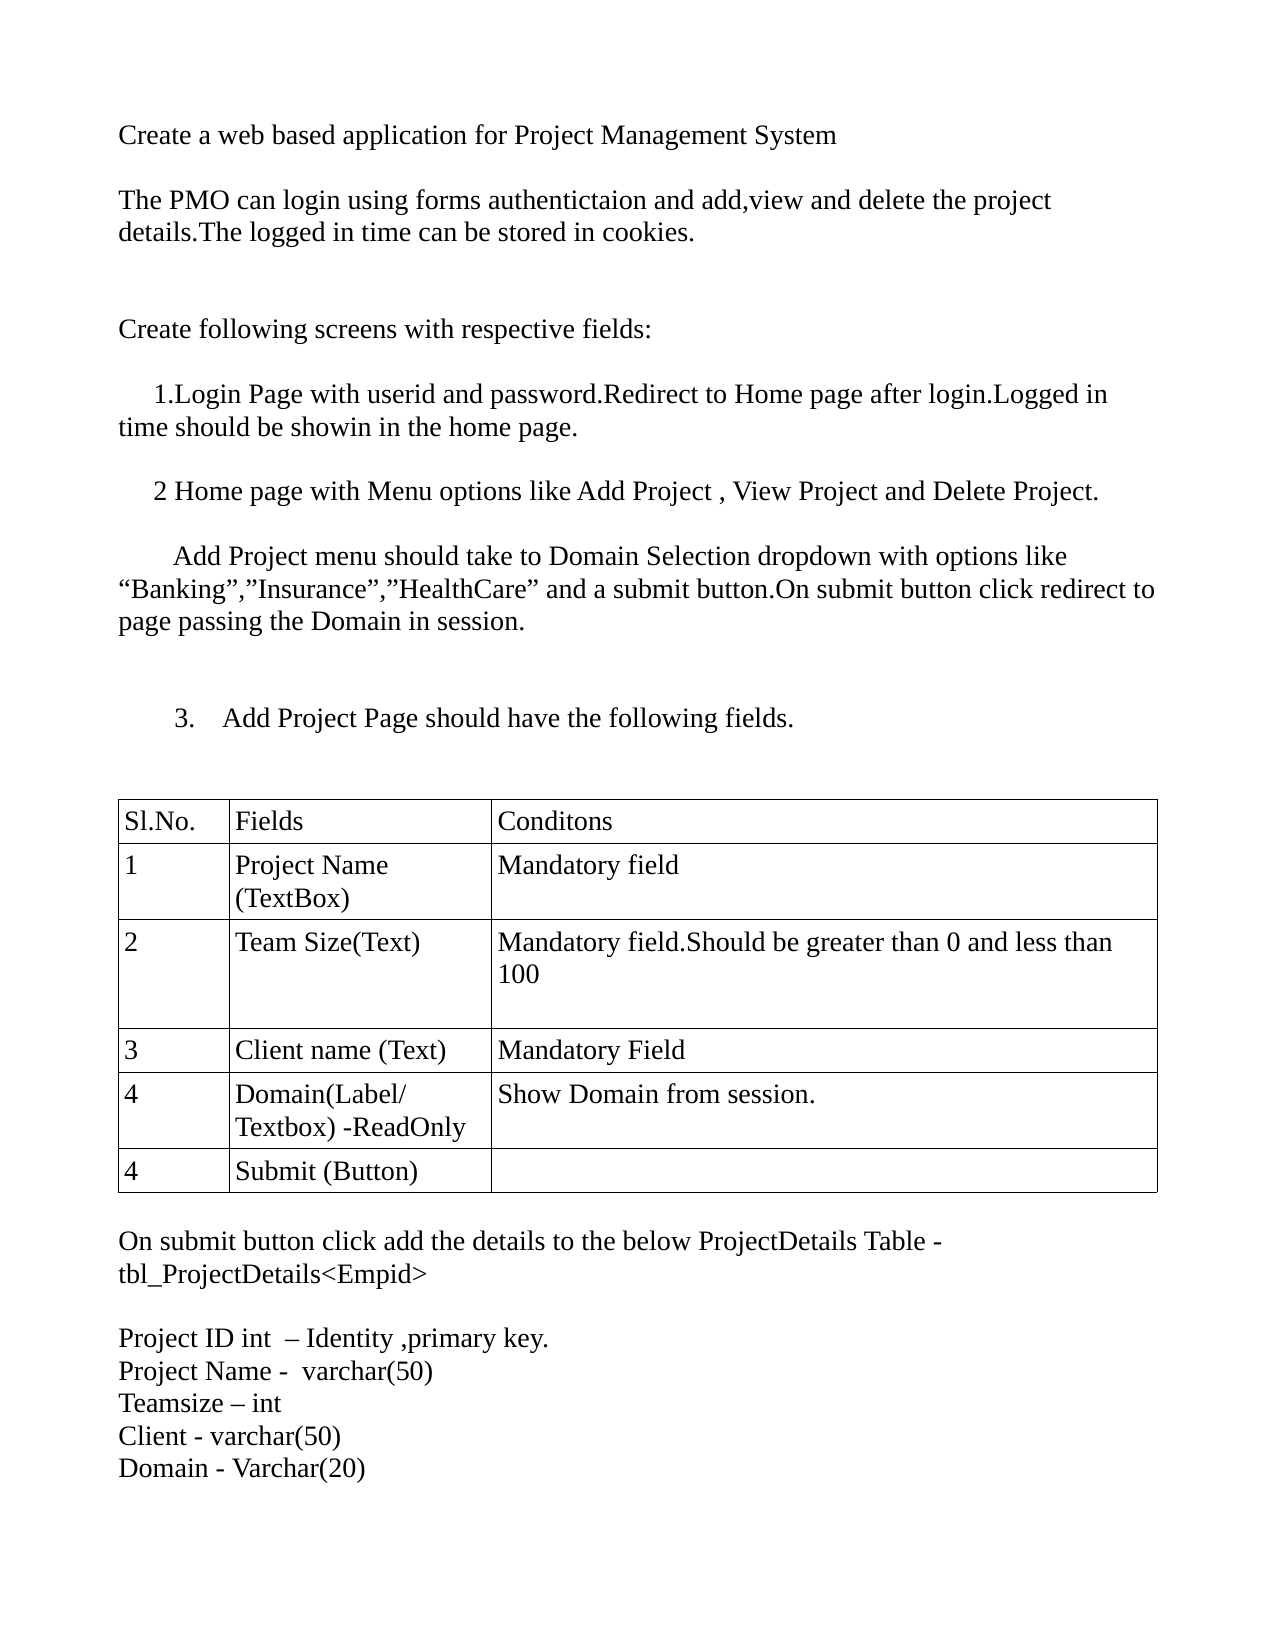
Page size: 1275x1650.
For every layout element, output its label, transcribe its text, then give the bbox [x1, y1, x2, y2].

table_header Team Size(Text) [230, 920, 491, 1028]
text Client - varchar(50) [118, 1419, 1157, 1451]
text Teamsize – int [118, 1386, 1157, 1419]
text Project Name - varchar(50) [118, 1354, 1157, 1386]
text 3. Add Project Page should have the following fields. [118, 701, 1157, 734]
text Add Project menu should take to Domain Selection dropdown with options like “Banking”,”Insurance”,”HealthCare” and a submit button.On submit button click redirect to page passing the Domain in session. [118, 539, 1157, 636]
table_cell Client name (Text) [230, 1029, 491, 1072]
text 2 Home page with Menu options like Add Project , View Project and Delete Project. [118, 474, 1157, 507]
table_cell 4 [119, 1149, 229, 1192]
text On submit button click add the details to the below ProjectDetails Table - tbl_ProjectDetails<Empid> [118, 1224, 1157, 1289]
text Project ID int – Identity ,primary key. [118, 1322, 1157, 1354]
text Domain - Varchar(20) [118, 1451, 1157, 1483]
table_header 2 [119, 920, 229, 1028]
table_cell Mandatory Field [492, 1029, 1157, 1072]
table_cell Show Domain from session. [492, 1073, 1157, 1148]
table_cell Submit (Button) [230, 1149, 491, 1192]
table_cell Domain(Label/Textbox) -ReadOnly [230, 1073, 491, 1148]
table_cell 3 [119, 1029, 229, 1072]
table_cell 4 [119, 1073, 229, 1148]
table_header Sl.No. [119, 800, 229, 842]
table_header Fields [230, 800, 491, 842]
text Create a web based application for Project Management System [118, 118, 1157, 151]
table_header Mandatory field.Should be greater than 0 and less than 100 [492, 920, 1157, 1028]
table_cell Project Name (TextBox) [230, 844, 491, 919]
table_cell [492, 1149, 1157, 1192]
text Create following screens with respective fields: [118, 312, 1157, 345]
table_header Conditons [492, 800, 1157, 842]
table_cell 1 [119, 844, 229, 919]
text 1.Login Page with userid and password.Redirect to Home page after login.Logged in time should be showin in the home page. [118, 377, 1157, 442]
text The PMO can login using forms authentictaion and add,view and delete the project details.The logged in time can be stored in cookies. [118, 183, 1157, 248]
table_cell Mandatory field [492, 844, 1157, 919]
